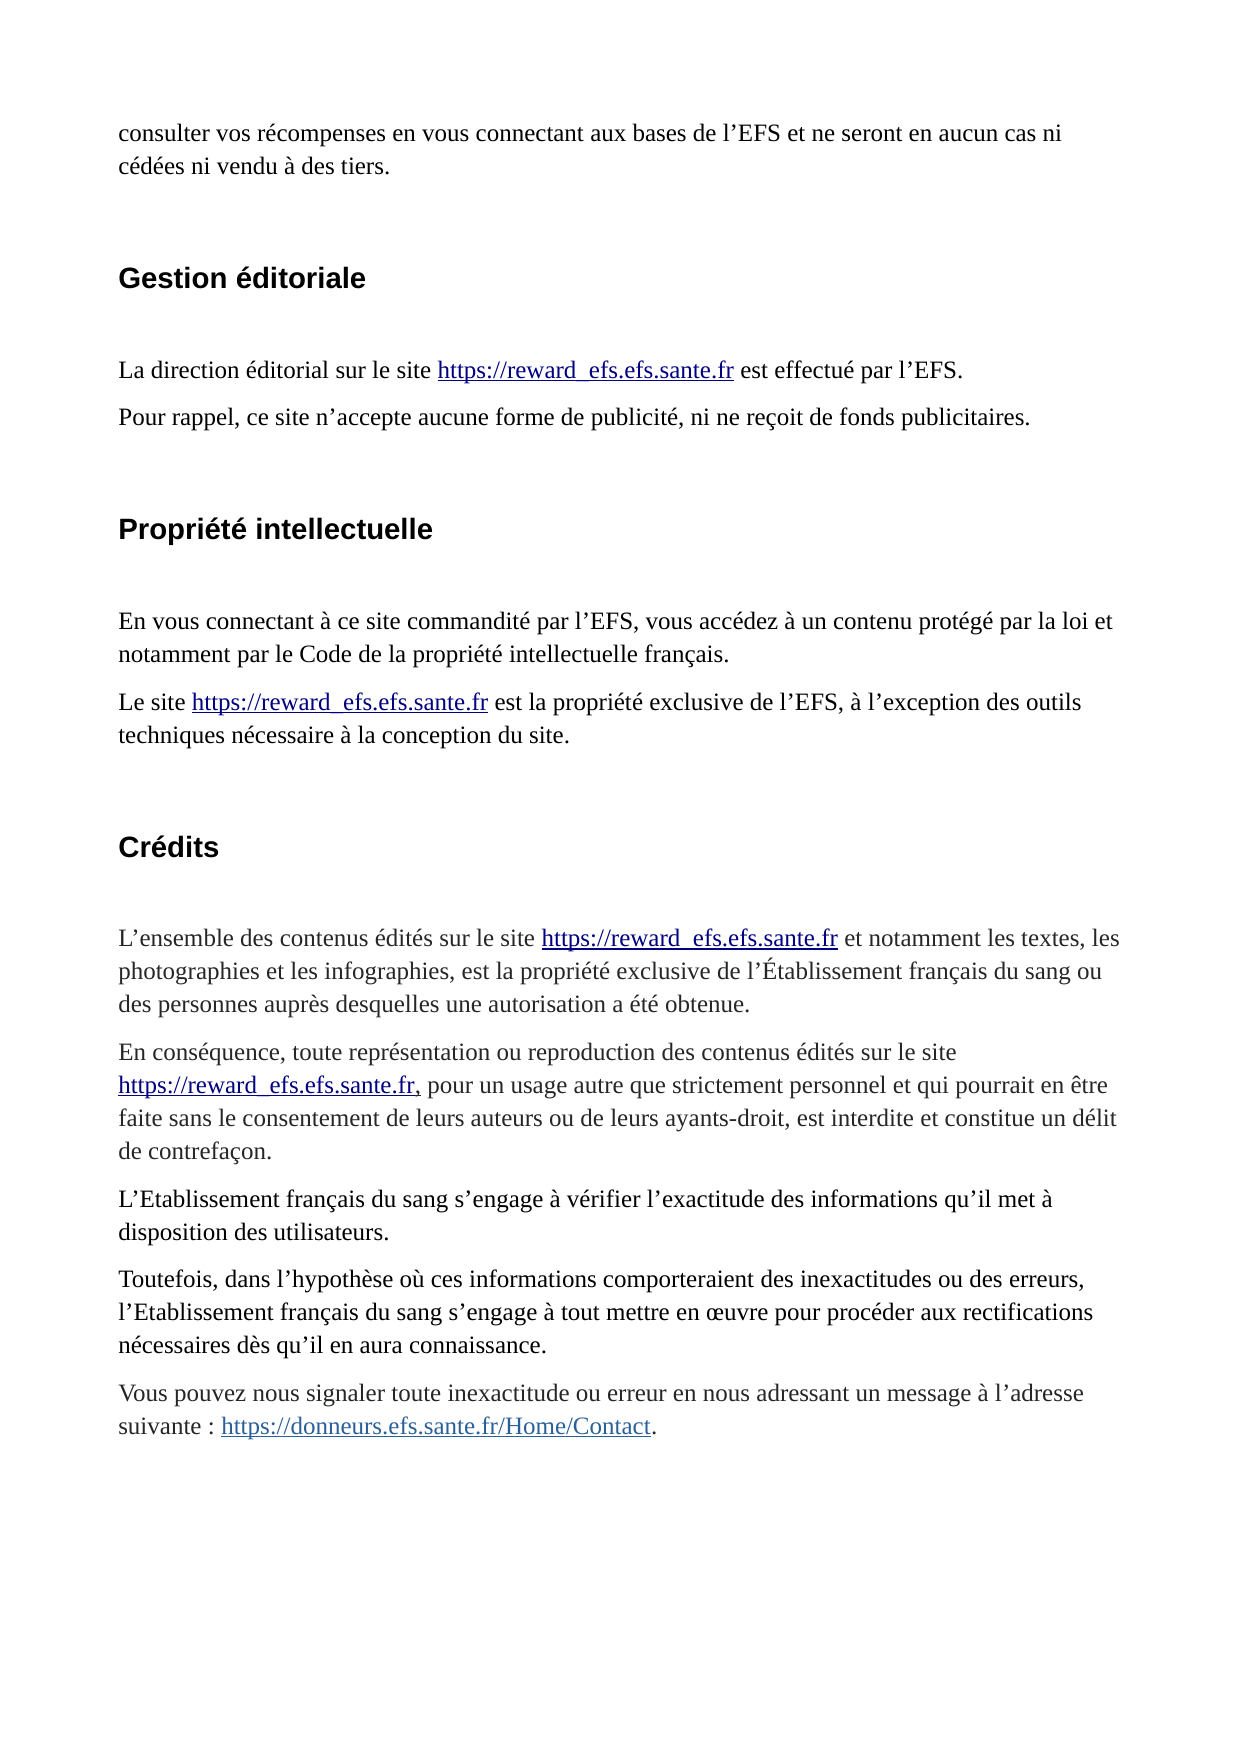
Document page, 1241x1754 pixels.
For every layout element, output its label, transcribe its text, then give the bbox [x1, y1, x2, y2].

text L’ensemble des contenus édités sur le site https://reward_efs.efs.sante.fr et notamment les textes, les photographies et les infographies, est la propriété exclusive de l’Établissement français du sang ou des personnes auprès desquelles une autorisation a été obtenue. [118, 923, 1122, 1018]
text consulter vos récompenses en vous connectant aux bases de l’EFS et ne seront en aucun cas ni cédées ni vendu à des tiers. [118, 118, 1122, 180]
text En conséquence, toute représentation ou reproduction des contenus édités sur le site https://reward_efs.efs.sante.fr, pour un usage autre que strictement personnel et qui pourrait en être faite sans le consentement de leurs auteurs ou de leurs ayants-droit, est interdite et constitue un délit de contrefaçon. [118, 1037, 1122, 1165]
text En vous connectant à ce site commandité par l’EFS, vous accédez à un contenu protégé par la loi et notamment par le Code de la propriété intellectuelle français. [118, 606, 1122, 668]
subtitle Gestion éditoriale [118, 261, 1122, 295]
text Vous pouvez nous signaler toute inexactitude ou erreur en nous adressant un message à l’adresse suivante : https://donneurs.efs.sante.fr/Home/Contact. [118, 1378, 1122, 1440]
text Pour rappel, ce site n’accepte aucune forme de publicité, ni ne reçoit de fonds publicitaires. [118, 402, 1122, 431]
subtitle Propriété intellectuelle [118, 512, 1122, 546]
text La direction éditorial sur le site https://reward_efs.efs.sante.fr est effectué par l’EFS. [118, 355, 1122, 383]
text Le site https://reward_efs.efs.sante.fr est la propriété exclusive de l’EFS, à l’exception des outils techniques nécessaire à la conception du site. [118, 687, 1122, 748]
text Toutefois, dans l’hypothèse où ces informations comporteraient des inexactitudes ou des erreurs, l’Etablissement français du sang s’engage à tout mettre en œuvre pour procéder aux rectifications nécessaires dès qu’il en aura connaissance. [118, 1264, 1122, 1359]
subtitle Crédits [118, 829, 1122, 863]
text L’Etablissement français du sang s’engage à vérifier l’exactitude des informations qu’il met à disposition des utilisateurs. [118, 1184, 1122, 1245]
